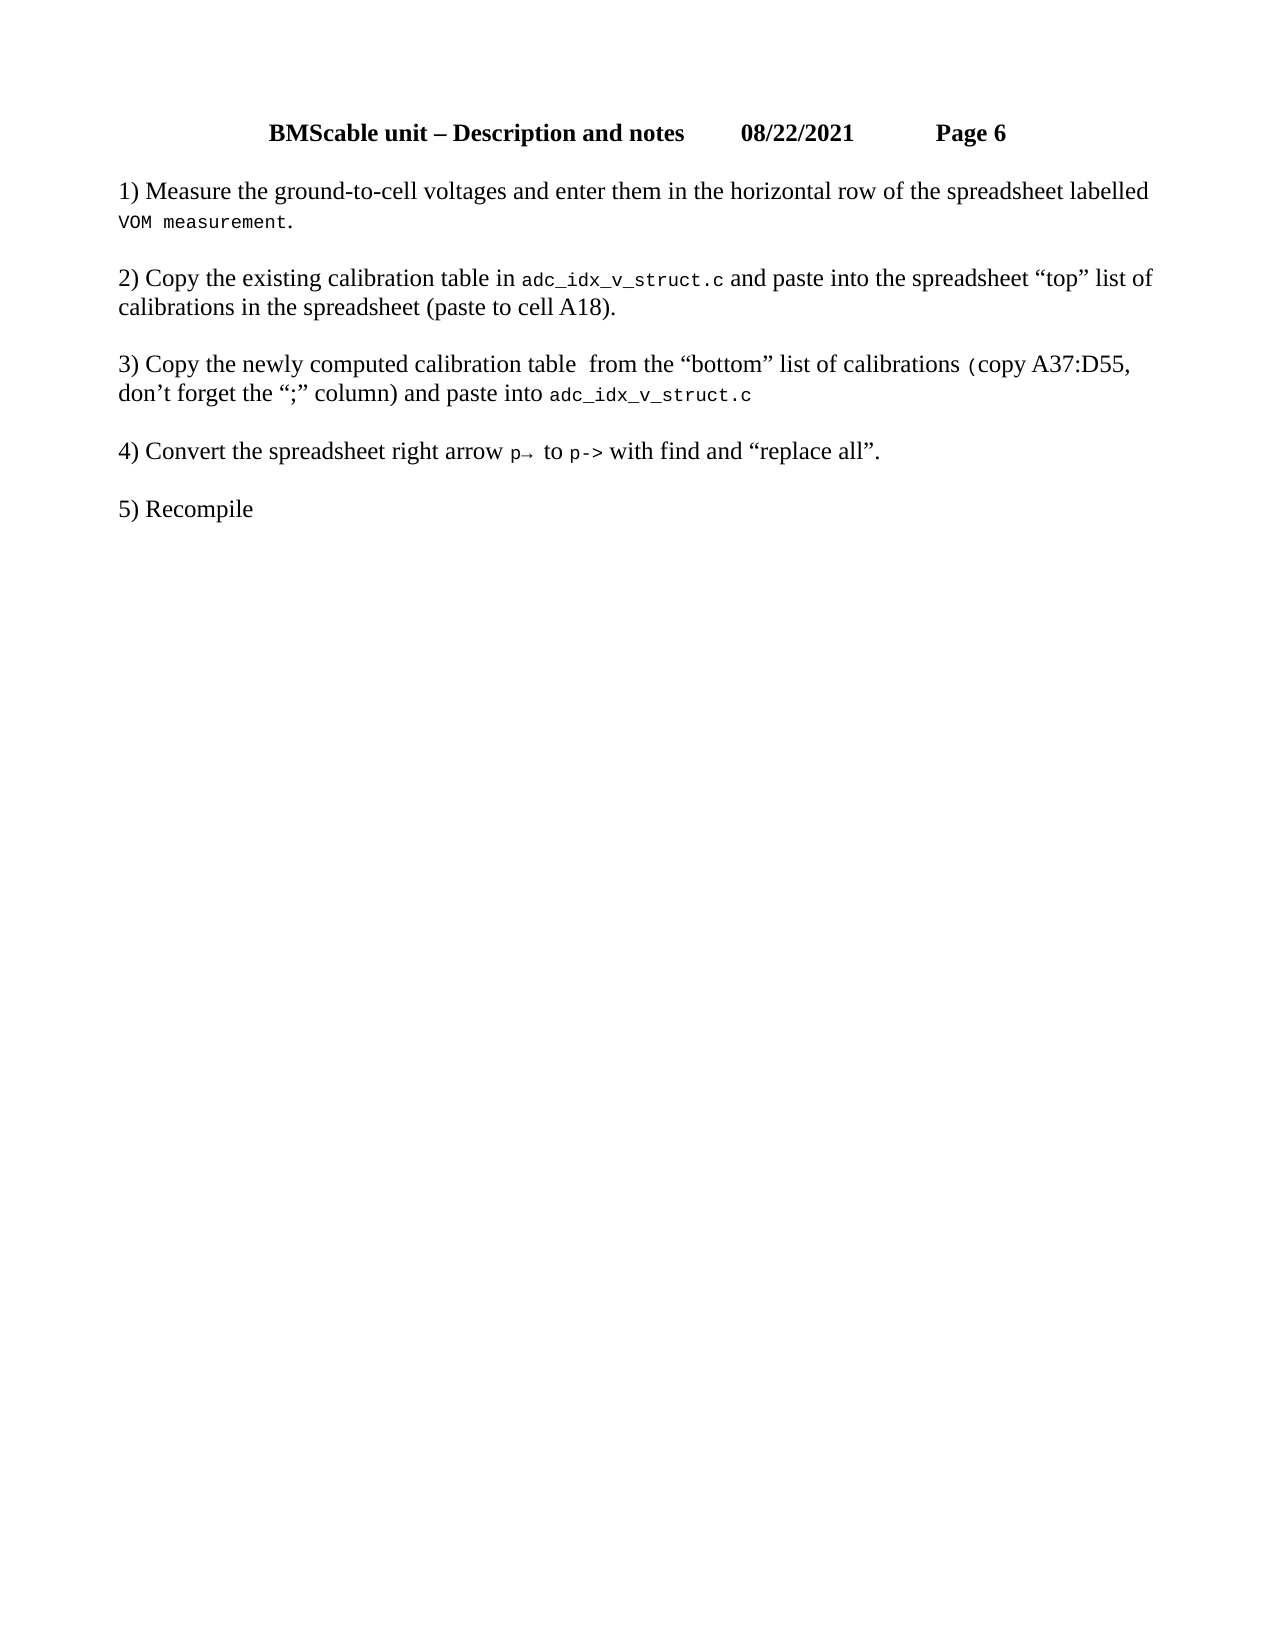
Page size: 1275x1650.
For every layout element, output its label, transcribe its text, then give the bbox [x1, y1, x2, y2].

text 4) Convert the spreadsheet right arrow p→ to p-> with find and “replace all”. [118, 436, 1157, 465]
text 3) Copy the newly computed calibration table from the “bottom” list of calibrations (copy A37:D55, don’t forget the “;” column) and paste into adc_idx_v_struct.c [118, 349, 1157, 407]
text 2) Copy the existing calibration table in adc_idx_v_struct.c and paste into the spreadsheet “top” list of calibrations in the spreadsheet (paste to cell A18). [118, 263, 1157, 321]
text 5) Recompile [118, 494, 1157, 522]
text 1) Measure the ground-to-cell voltages and enter them in the horizontal row of the spreadsheet labelled VOM measurement. [118, 176, 1157, 234]
